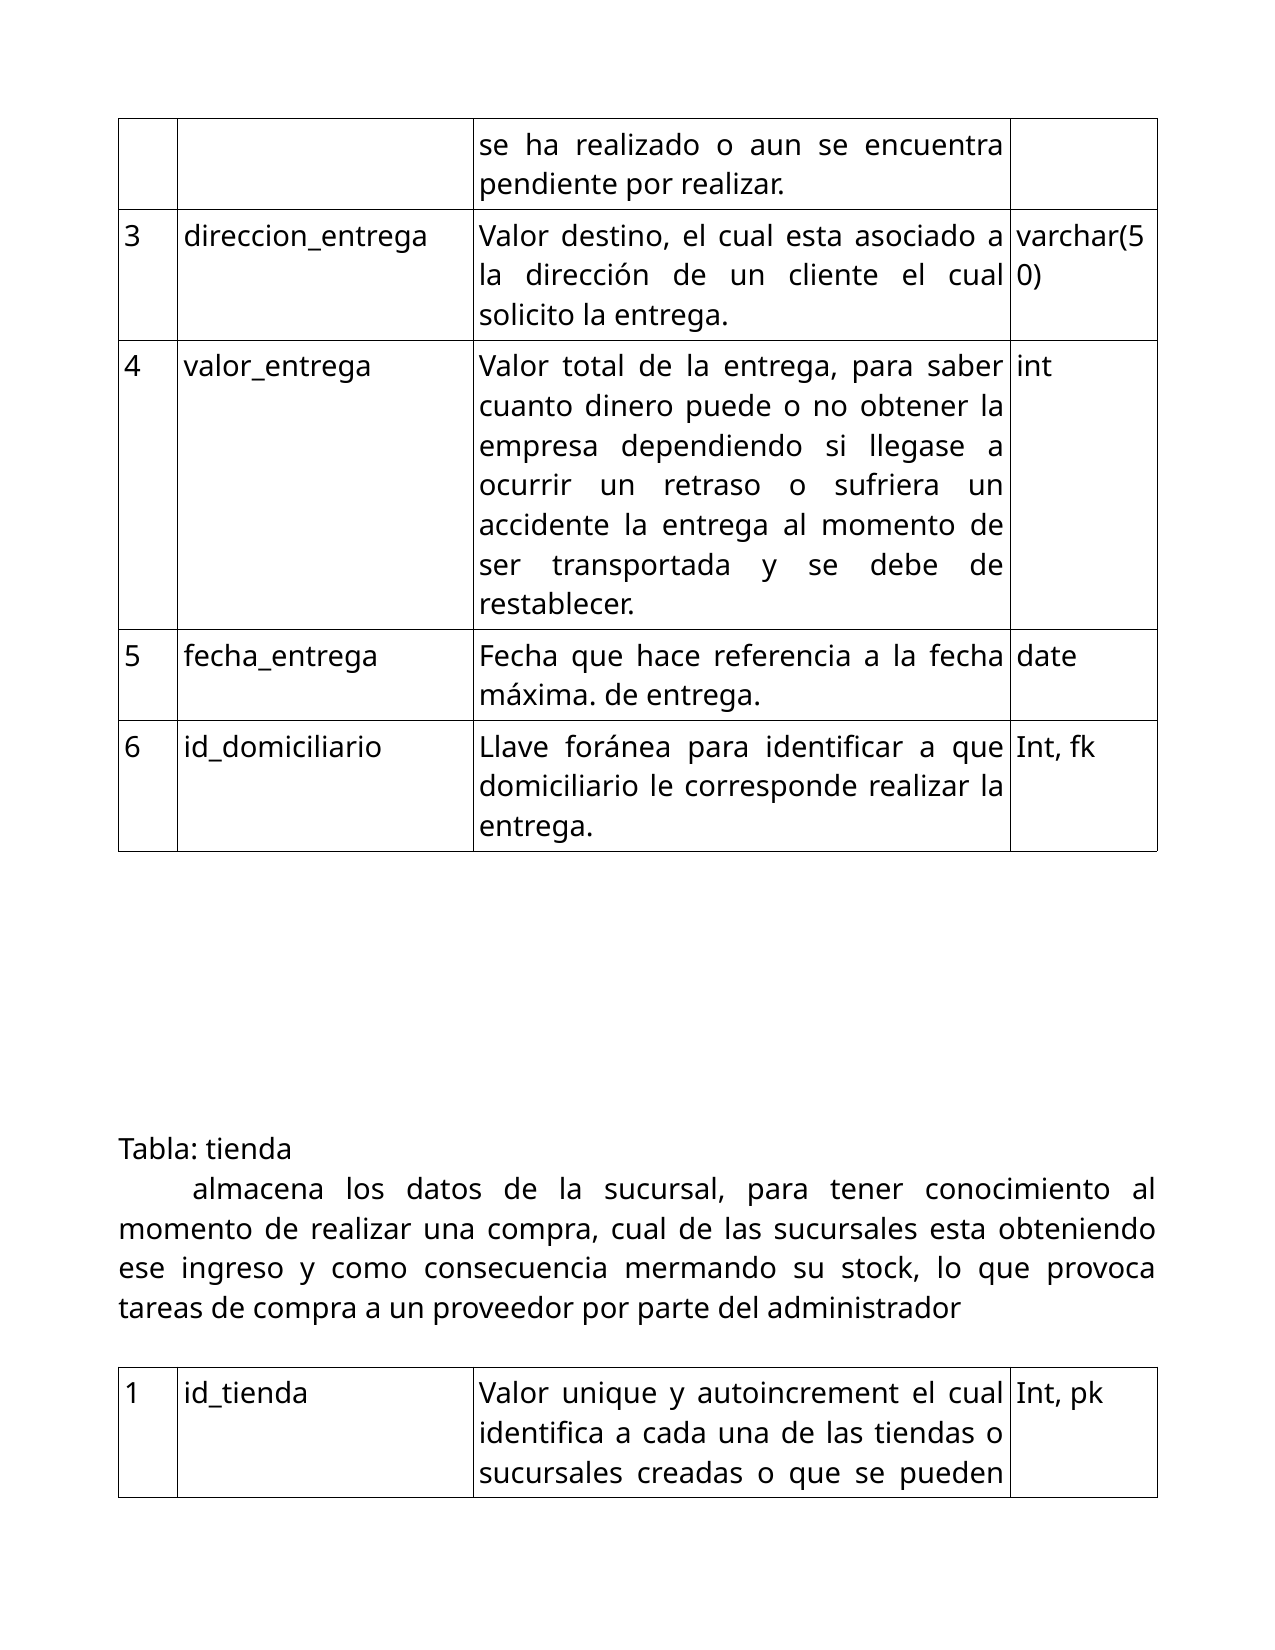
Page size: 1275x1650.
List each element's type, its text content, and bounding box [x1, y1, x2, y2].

table_cell se ha realizado o aun se encuentra pendiente por realizar. [474, 119, 1010, 209]
table_cell 6 [119, 721, 177, 851]
table_cell Int, fk [1011, 721, 1157, 851]
table_cell Fecha que hace referencia a la fecha máxima. de entrega. [474, 630, 1010, 720]
table_cell date [1011, 630, 1157, 720]
table_header Valor unique y autoincrement el cual identifica a cada una de las tiendas o sucursales creadas o que se pueden [474, 1368, 1010, 1497]
table_cell [178, 119, 473, 209]
table_cell [119, 119, 177, 209]
text almacena los datos de la sucursal, para tener conocimiento al momento de realizar una compra, cual de las sucursales esta obteniendo ese ingreso y como consecuencia mermando su stock, lo que provoca tareas de compra a un proveedor por parte del administrador [118, 1168, 1157, 1327]
table_cell 3 [119, 210, 177, 340]
table_cell Valor total de la entrega, para saber cuanto dinero puede o no obtener la empresa dependiendo si llegase a ocurrir un retraso o sufriera un accidente la entrega al momento de ser transportada y se debe de restablecer. [474, 341, 1010, 629]
table_cell fecha_entrega [178, 630, 473, 720]
table_cell 4 [119, 341, 177, 629]
table_header id_tienda [178, 1368, 473, 1497]
table_cell varchar(50) [1011, 210, 1157, 340]
table_cell 5 [119, 630, 177, 720]
table_header Int, pk [1011, 1368, 1157, 1497]
table_cell int [1011, 341, 1157, 629]
text Tabla: tienda [118, 1128, 1157, 1168]
table_cell valor_entrega [178, 341, 473, 629]
table_cell direccion_entrega [178, 210, 473, 340]
table_cell id_domiciliario [178, 721, 473, 851]
table_cell Llave foránea para identificar a que domiciliario le corresponde realizar la entrega. [474, 721, 1010, 851]
table_cell [1011, 119, 1157, 209]
table_header 1 [119, 1368, 177, 1497]
table_cell Valor destino, el cual esta asociado a la dirección de un cliente el cual solicito la entrega. [474, 210, 1010, 340]
